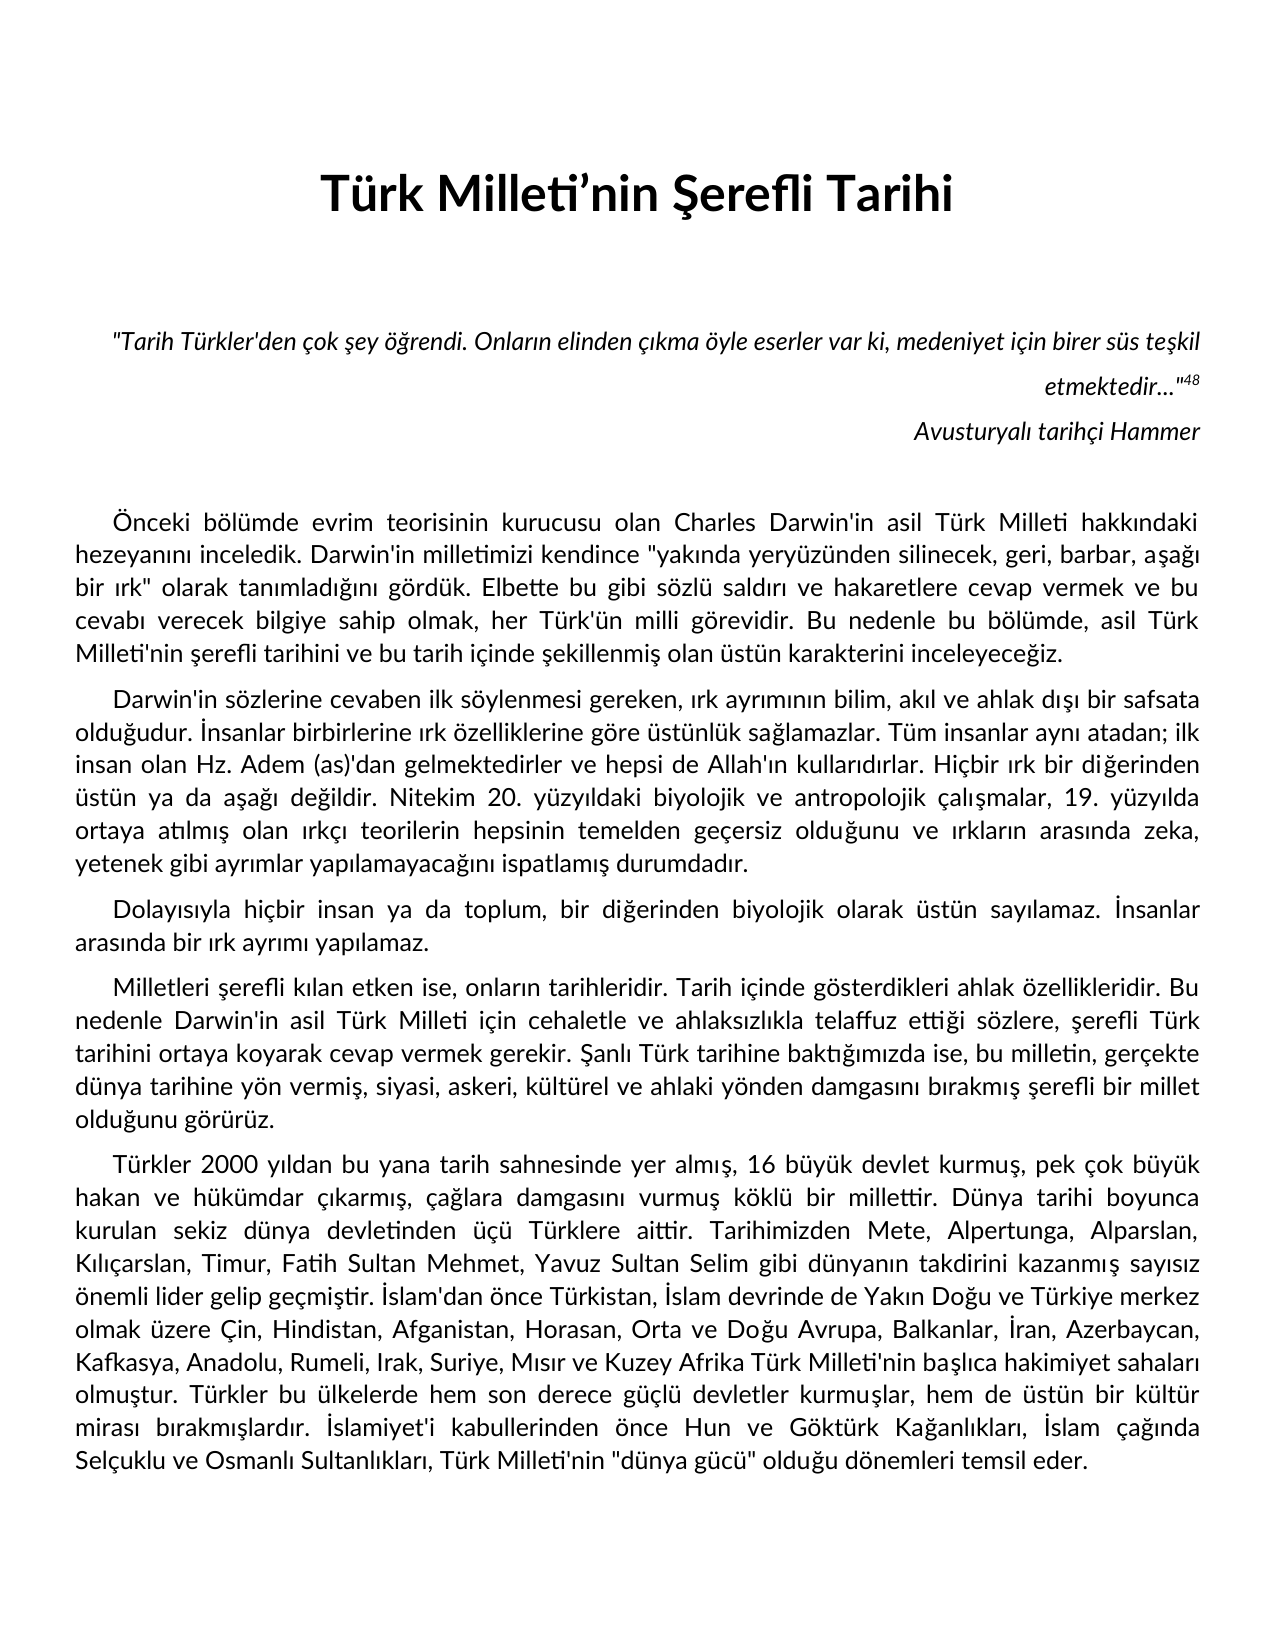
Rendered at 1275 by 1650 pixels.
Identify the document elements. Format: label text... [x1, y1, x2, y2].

subtitle Türk Milleti’nin Şerefli Tarihi [75, 162, 1200, 222]
text "Tarih Türkler'den çok şey öğrendi. Onların elinden çıkma öyle eserler var ki, medeniyet için birer süs teşkil etmektedir..."48 [75, 326, 1200, 401]
text Milletleri şerefli kılan etken ise, onların tarihleridir. Tarih içinde gösterdikleri ahlak özellikleridir. Bu nedenle Darwin'in asil Türk Milleti için cehaletle ve ahlaksızlıkla telaffuz ettiği sözlere, şerefli Türk tarihini ortaya koyarak cevap vermek gerekir. Şanlı Türk tarihine baktığımızda ise, bu milletin, gerçekte dünya tarihine yön vermiş, siyasi, askeri, kültürel ve ahlaki yönden damgasını bırakmış şerefli bir millet olduğunu görürüz. [75, 972, 1200, 1133]
text Türkler 2000 yıldan bu yana tarih sahnesinde yer almış, 16 büyük devlet kurmuş, pek çok büyük hakan ve hükümdar çıkarmış, çağlara damgasını vurmuş köklü bir millettir. Dünya tarihi boyunca kurulan sekiz dünya devletinden üçü Türklere aittir. Tarihimizden Mete, Alpertunga, Alparslan, Kılıçarslan, Timur, Fatih Sultan Mehmet, Yavuz Sultan Selim gibi dünyanın takdirini kazanmış sayısız önemli lider gelip geçmiştir. İslam'dan önce Türkistan, İslam devrinde de Yakın Doğu ve Türkiye merkez olmak üzere Çin, Hindistan, Afganistan, Horasan, Orta ve Doğu Avrupa, Balkanlar, İran, Azerbaycan, Kafkasya, Anadolu, Rumeli, Irak, Suriye, Mısır ve Kuzey Afrika Türk Milleti'nin başlıca hakimiyet sahaları olmuştur. Türkler bu ülkelerde hem son derece güçlü devletler kurmuşlar, hem de üstün bir kültür mirası bırakmışlardır. İslamiyet'i kabullerinden önce Hun ve Göktürk Kağanlıkları, İslam çağında Selçuklu ve Osmanlı Sultanlıkları, Türk Milleti'nin "dünya gücü" olduğu dönemleri temsil eder. [75, 1149, 1200, 1475]
text Önceki bölümde evrim teorisinin kurucusu olan Charles Darwin'in asil Türk Milleti hakkındaki hezeyanını inceledik. Darwin'in milletimizi kendince "yakında yeryüzünden silinecek, geri, barbar, aşağı bir ırk" olarak tanımladığını gördük. Elbette bu gibi sözlü saldırı ve hakaretlere cevap vermek ve bu cevabı verecek bilgiye sahip olmak, her Türk'ün milli görevidir. Bu nedenle bu bölümde, asil Türk Milleti'nin şerefli tarihini ve bu tarih içinde şekillenmiş olan üstün karakterini inceleyeceğiz. [75, 506, 1200, 668]
text Darwin'in sözlerine cevaben ilk söylenmesi gereken, ırk ayrımının bilim, akıl ve ahlak dışı bir safsata olduğudur. İnsanlar birbirlerine ırk özelliklerine göre üstünlük sağlamazlar. Tüm insanlar aynı atadan; ilk insan olan Hz. Adem (as)'dan gelmektedirler ve hepsi de Allah'ın kullarıdırlar. Hiçbir ırk bir diğerinden üstün ya da aşağı değildir. Nitekim 20. yüzyıldaki biyolojik ve antropolojik çalışmalar, 19. yüzyılda ortaya atılmış olan ırkçı teorilerin hepsinin temelden geçersiz olduğunu ve ırkların arasında zeka, yetenek gibi ayrımlar yapılamayacağını ispatlamış durumdadır. [75, 683, 1200, 878]
text Dolayısıyla hiçbir insan ya da toplum, bir diğerinden biyolojik olarak üstün sayılamaz. İnsanlar arasında bir ırk ayrımı yapılamaz. [75, 893, 1200, 956]
text Avusturyalı tarihçi Hammer [75, 416, 1200, 446]
